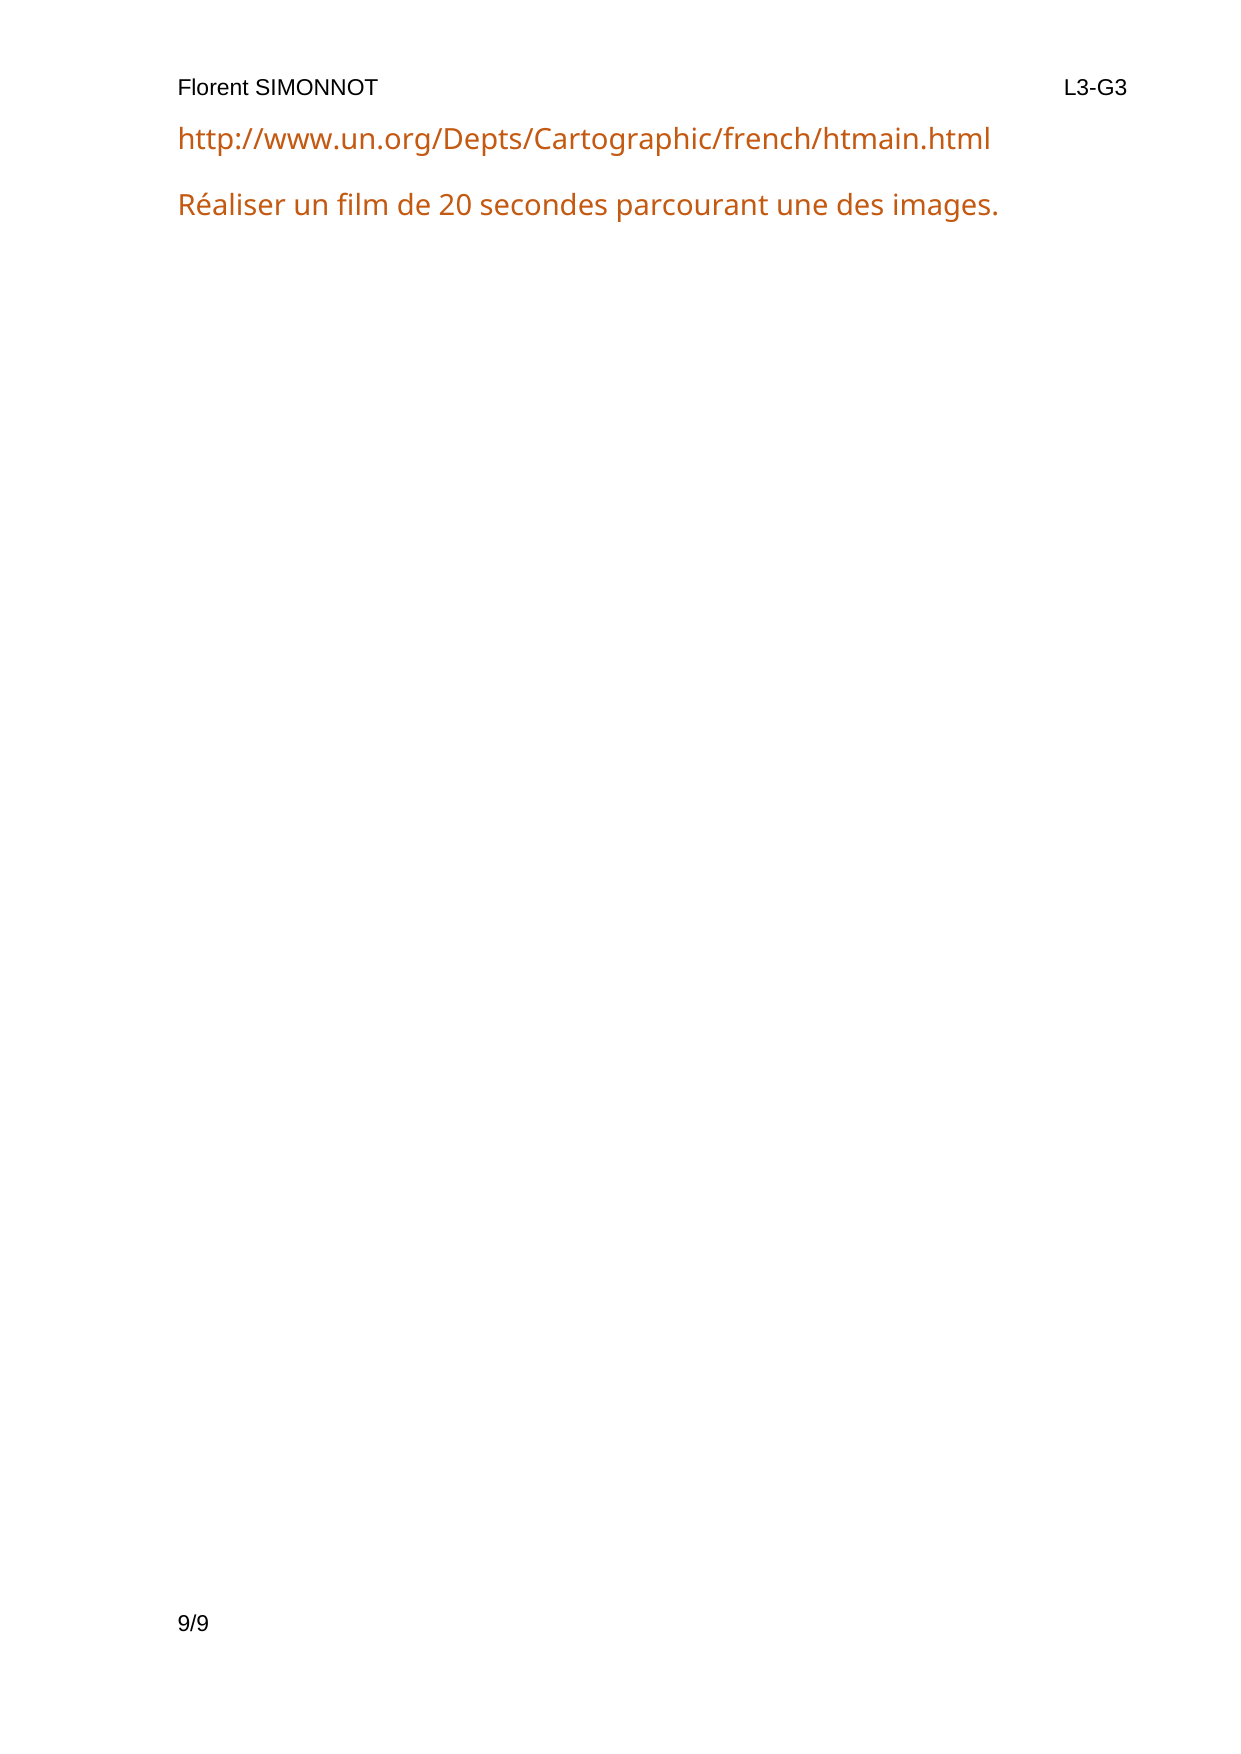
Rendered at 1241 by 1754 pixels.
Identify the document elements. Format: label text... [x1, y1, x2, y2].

text http://www.un.org/Depts/Cartographic/french/htmain.html [177, 118, 1152, 158]
text Réaliser un film de 20 secondes parcourant une des images. [177, 184, 1152, 224]
